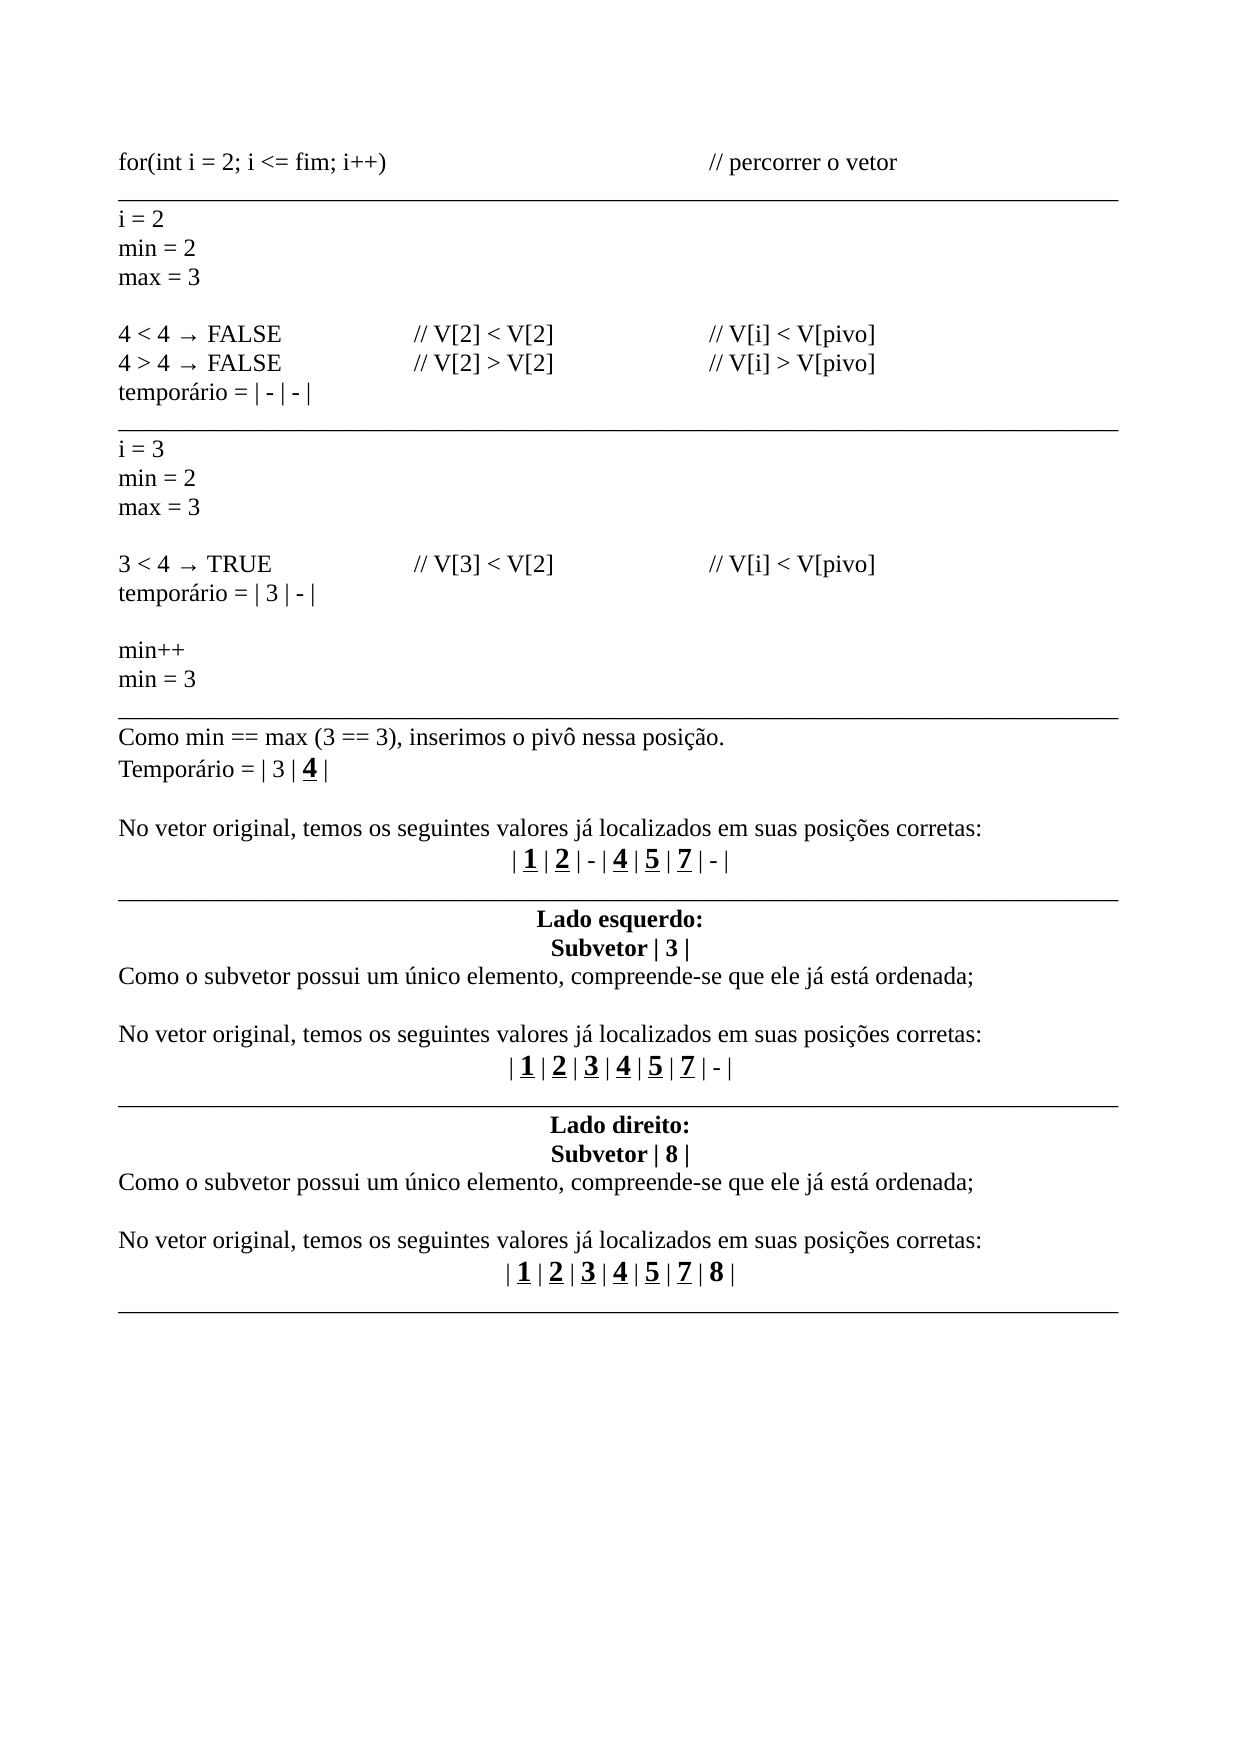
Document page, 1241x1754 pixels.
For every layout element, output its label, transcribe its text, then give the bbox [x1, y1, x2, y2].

text | 1 | 2 | 3 | 4 | 5 | 7 | - | [118, 1048, 1122, 1081]
text Subvetor | 3 | [118, 933, 1122, 961]
text max = 3 [118, 492, 1122, 521]
text Lado direito: [118, 1110, 1122, 1139]
text i = 3 [118, 434, 1122, 463]
text temporário = | - | - | [118, 377, 1122, 406]
text ________________________________________________________________________________ [118, 406, 1122, 434]
text Como min == max (3 == 3), inserimos o pivô nessa posição. [118, 722, 1122, 751]
text No vetor original, temos os seguintes valores já localizados em suas posições corretas: [118, 1225, 1122, 1254]
text for(int i = 2; i <= fim; i++) // percorrer o vetor [118, 147, 1122, 176]
text ________________________________________________________________________________ [118, 1081, 1122, 1110]
text min = 2 [118, 463, 1122, 492]
text min++ [118, 636, 1122, 664]
text temporário = | 3 | - | [118, 578, 1122, 607]
text Como o subvetor possui um único elemento, compreende-se que ele já está ordenada; [118, 1167, 1122, 1196]
text Temporário = | 3 | 4 | [118, 751, 1122, 784]
text Subvetor | 8 | [118, 1139, 1122, 1167]
text No vetor original, temos os seguintes valores já localizados em suas posições corretas: [118, 1019, 1122, 1048]
text min = 3 [118, 664, 1122, 693]
text ________________________________________________________________________________ [118, 1287, 1122, 1316]
text i = 2 [118, 204, 1122, 233]
text min = 2 [118, 233, 1122, 262]
text No vetor original, temos os seguintes valores já localizados em suas posições corretas: [118, 813, 1122, 842]
text 4 < 4 → FALSE // V[2] < V[2] // V[i] < V[pivo] [118, 319, 1122, 348]
text ________________________________________________________________________________ [118, 875, 1122, 904]
text | 1 | 2 | 3 | 4 | 5 | 7 | 8 | [118, 1254, 1122, 1287]
text 3 < 4 → TRUE // V[3] < V[2] // V[i] < V[pivo] [118, 549, 1122, 578]
text ________________________________________________________________________________ [118, 176, 1122, 204]
text max = 3 [118, 262, 1122, 291]
text 4 > 4 → FALSE // V[2] > V[2] // V[i] > V[pivo] [118, 348, 1122, 377]
text Como o subvetor possui um único elemento, compreende-se que ele já está ordenada; [118, 961, 1122, 990]
text | 1 | 2 | - | 4 | 5 | 7 | - | [118, 842, 1122, 875]
text ________________________________________________________________________________ [118, 693, 1122, 722]
text Lado esquerdo: [118, 904, 1122, 933]
